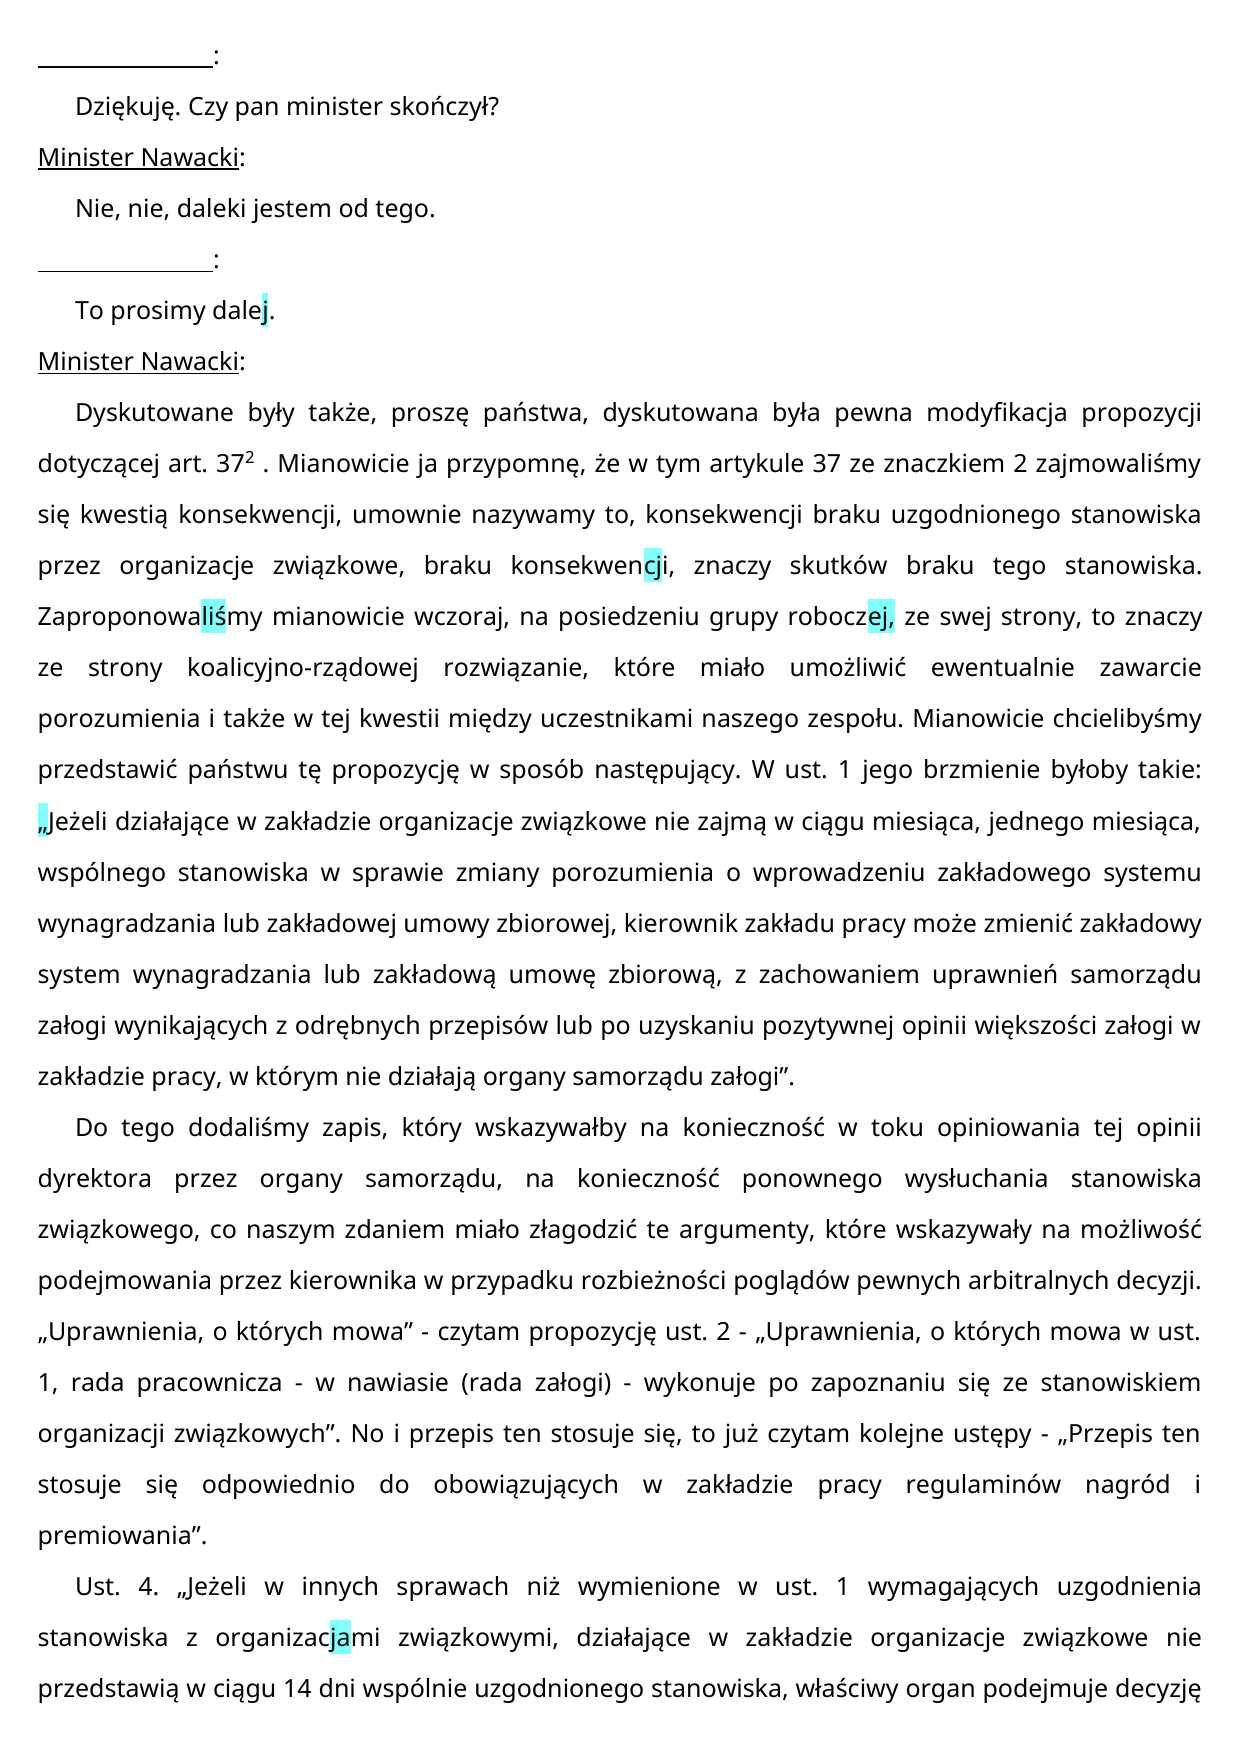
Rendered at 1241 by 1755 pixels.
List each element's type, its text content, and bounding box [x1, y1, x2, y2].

text : [37, 242, 1203, 276]
text Dyskutowane były także, proszę państwa, dyskutowana była pewna modyfikacja propozycji dotyczącej art. 372 . Mianowicie ja przypomnę, że w tym artykule 37 ze znaczkiem 2 zajmowaliśmy się kwestią konsekwencji, umownie nazywamy to, konsekwencji braku uzgodnionego stanowiska przez organizacje związkowe, braku konsekwencji, znaczy skutków braku tego stanowiska. Zaproponowaliśmy mianowicie wczoraj, na posiedzeniu grupy roboczej, ze swej strony, to znaczy ze strony koalicyjno-rządowej rozwiązanie, które miało umożliwić ewentualnie zawarcie porozumienia i także w tej kwestii między uczestnikami naszego zespołu. Mianowicie chcielibyśmy przedstawić państwu tę propozycję w sposób następujący. W ust. 1 jego brzmienie byłoby takie: „Jeżeli działające w zakładzie organizacje związkowe nie zajmą w ciągu miesiąca, jednego miesiąca, wspólnego stanowiska w sprawie zmiany porozumienia o wprowadzeniu zakładowego systemu wynagradzania lub zakładowej umowy zbiorowej, kierownik zakładu pracy może zmienić zakładowy system wynagradzania lub zakładową umowę zbiorową, z zachowaniem uprawnień samorządu załogi wynikających z odrębnych przepisów lub po uzyskaniu pozytywnej opinii większości załogi w zakładzie pracy, w którym nie działają organy samorządu załogi”. [37, 395, 1203, 1092]
text Minister Nawacki: [37, 344, 1203, 378]
text Do tego dodaliśmy zapis, który wskazywałby na konieczność w toku opiniowania tej opinii dyrektora przez organy samorządu, na konieczność ponownego wysłuchania stanowiska związkowego, co naszym zdaniem miało złagodzić te argumenty, które wskazywały na możliwość podejmowania przez kierownika w przypadku rozbieżności poglądów pewnych arbitralnych decyzji. „Uprawnienia, o których mowa” - czytam propozycję ust. 2 - „Uprawnienia, o których mowa w ust. 1, rada pracownicza - w nawiasie (rada załogi) - wykonuje po zapoznaniu się ze stanowiskiem organizacji związkowych”. No i przepis ten stosuje się, to już czytam kolejne ustępy - „Przepis ten stosuje się odpowiednio do obowiązujących w zakładzie pracy regulaminów nagród i premiowania”. [37, 1109, 1203, 1552]
text : [37, 37, 1203, 72]
text Dziękuję. Czy pan minister skończył? [37, 88, 1203, 123]
text To prosimy dalej. [37, 293, 1203, 327]
text Ust. 4. „Jeżeli w innych sprawach niż wymienione w ust. 1 wymagających uzgodnienia stanowiska z organizacjami związkowymi, działające w zakładzie organizacje związkowe nie przedstawią w ciągu 14 dni wspólnie uzgodnionego stanowiska, właściwy organ podejmuje decyzję [37, 1569, 1203, 1705]
text Minister Nawacki: [37, 139, 1203, 174]
text Nie, nie, daleki jestem od tego. [37, 191, 1203, 225]
